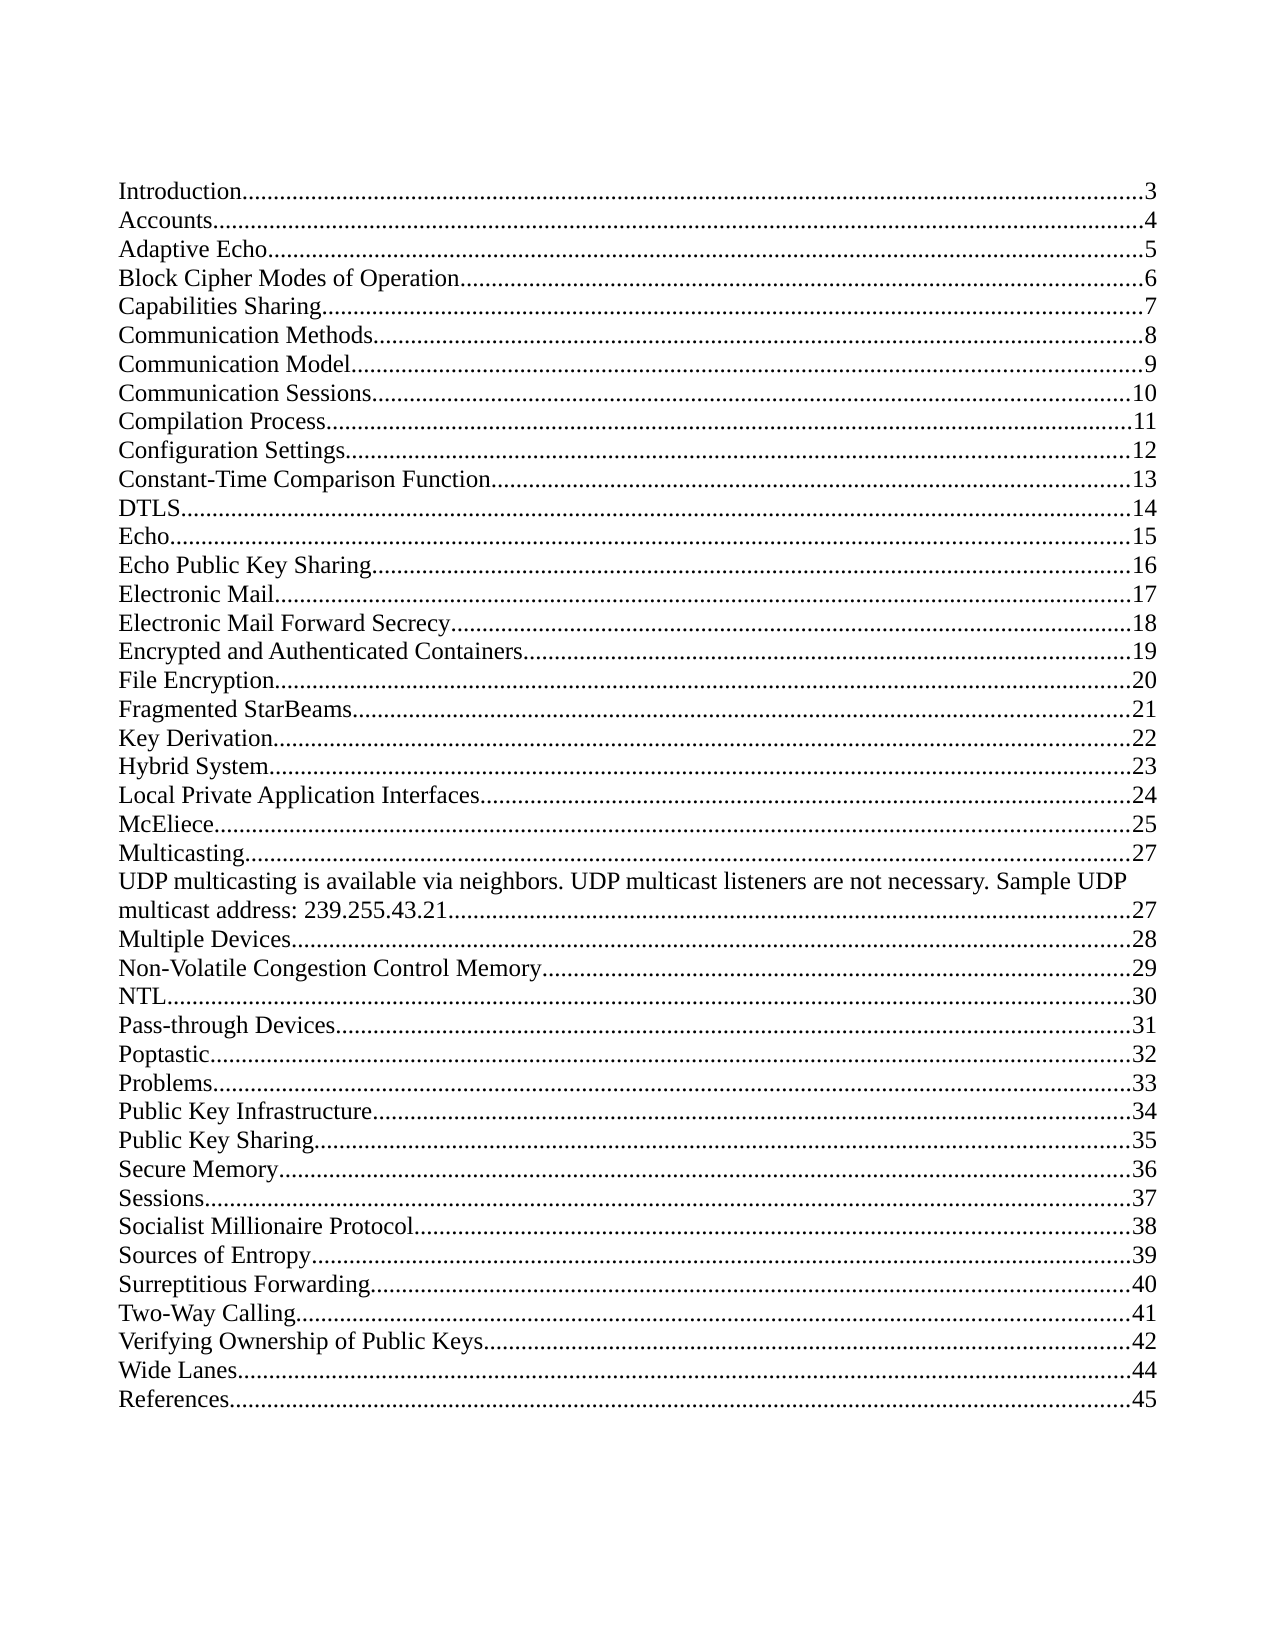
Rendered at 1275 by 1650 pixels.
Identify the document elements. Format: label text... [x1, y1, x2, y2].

text Surreptitious Forwarding 40 [118, 1269, 1157, 1298]
text NTL 30 [118, 981, 1157, 1010]
text File Encryption 20 [118, 665, 1157, 694]
text Constant-Time Comparison Function 13 [118, 464, 1157, 493]
text Adaptive Echo 5 [118, 234, 1157, 263]
text Echo Public Key Sharing 16 [118, 550, 1157, 579]
text Communication Methods 8 [118, 320, 1157, 349]
text Multiple Devices 28 [118, 924, 1157, 953]
text Poptastic 32 [118, 1039, 1157, 1068]
text DTLS 14 [118, 493, 1157, 521]
text Sessions 37 [118, 1183, 1157, 1211]
text Echo 15 [118, 521, 1157, 550]
text Two-Way Calling 41 [118, 1298, 1157, 1326]
text Communication Model 9 [118, 349, 1157, 378]
text Block Cipher Modes of Operation 6 [118, 263, 1157, 291]
text Pass-through Devices 31 [118, 1010, 1157, 1039]
text Introduction 3 [118, 176, 1157, 205]
text Local Private Application Interfaces 24 [118, 780, 1157, 809]
text Verifying Ownership of Public Keys 42 [118, 1326, 1157, 1355]
text Accounts 4 [118, 205, 1157, 234]
text Key Derivation 22 [118, 723, 1157, 751]
text References 45 [118, 1384, 1157, 1413]
text Multicasting 27 [118, 838, 1157, 866]
text Capabilities Sharing 7 [118, 291, 1157, 320]
text Hybrid System 23 [118, 751, 1157, 780]
text Wide Lanes 44 [118, 1355, 1157, 1384]
text Public Key Infrastructure 34 [118, 1096, 1157, 1125]
text Compilation Process 11 [118, 406, 1157, 435]
text Problems 33 [118, 1068, 1157, 1096]
text Public Key Sharing 35 [118, 1125, 1157, 1154]
text Fragmented StarBeams 21 [118, 694, 1157, 723]
text Electronic Mail 17 [118, 579, 1157, 608]
text Socialist Millionaire Protocol 38 [118, 1211, 1157, 1240]
text Configuration Settings 12 [118, 435, 1157, 464]
text Encrypted and Authenticated Containers 19 [118, 636, 1157, 665]
text UDP multicasting is available via neighbors. UDP multicast listeners are not necessary. Sample UDP multicast address: 239.255.43.21. 27 [118, 866, 1157, 924]
text Non-Volatile Congestion Control Memory 29 [118, 953, 1157, 981]
text McEliece 25 [118, 809, 1157, 838]
text Electronic Mail Forward Secrecy 18 [118, 608, 1157, 636]
text Sources of Entropy 39 [118, 1240, 1157, 1269]
text Secure Memory 36 [118, 1154, 1157, 1183]
text Communication Sessions 10 [118, 378, 1157, 406]
